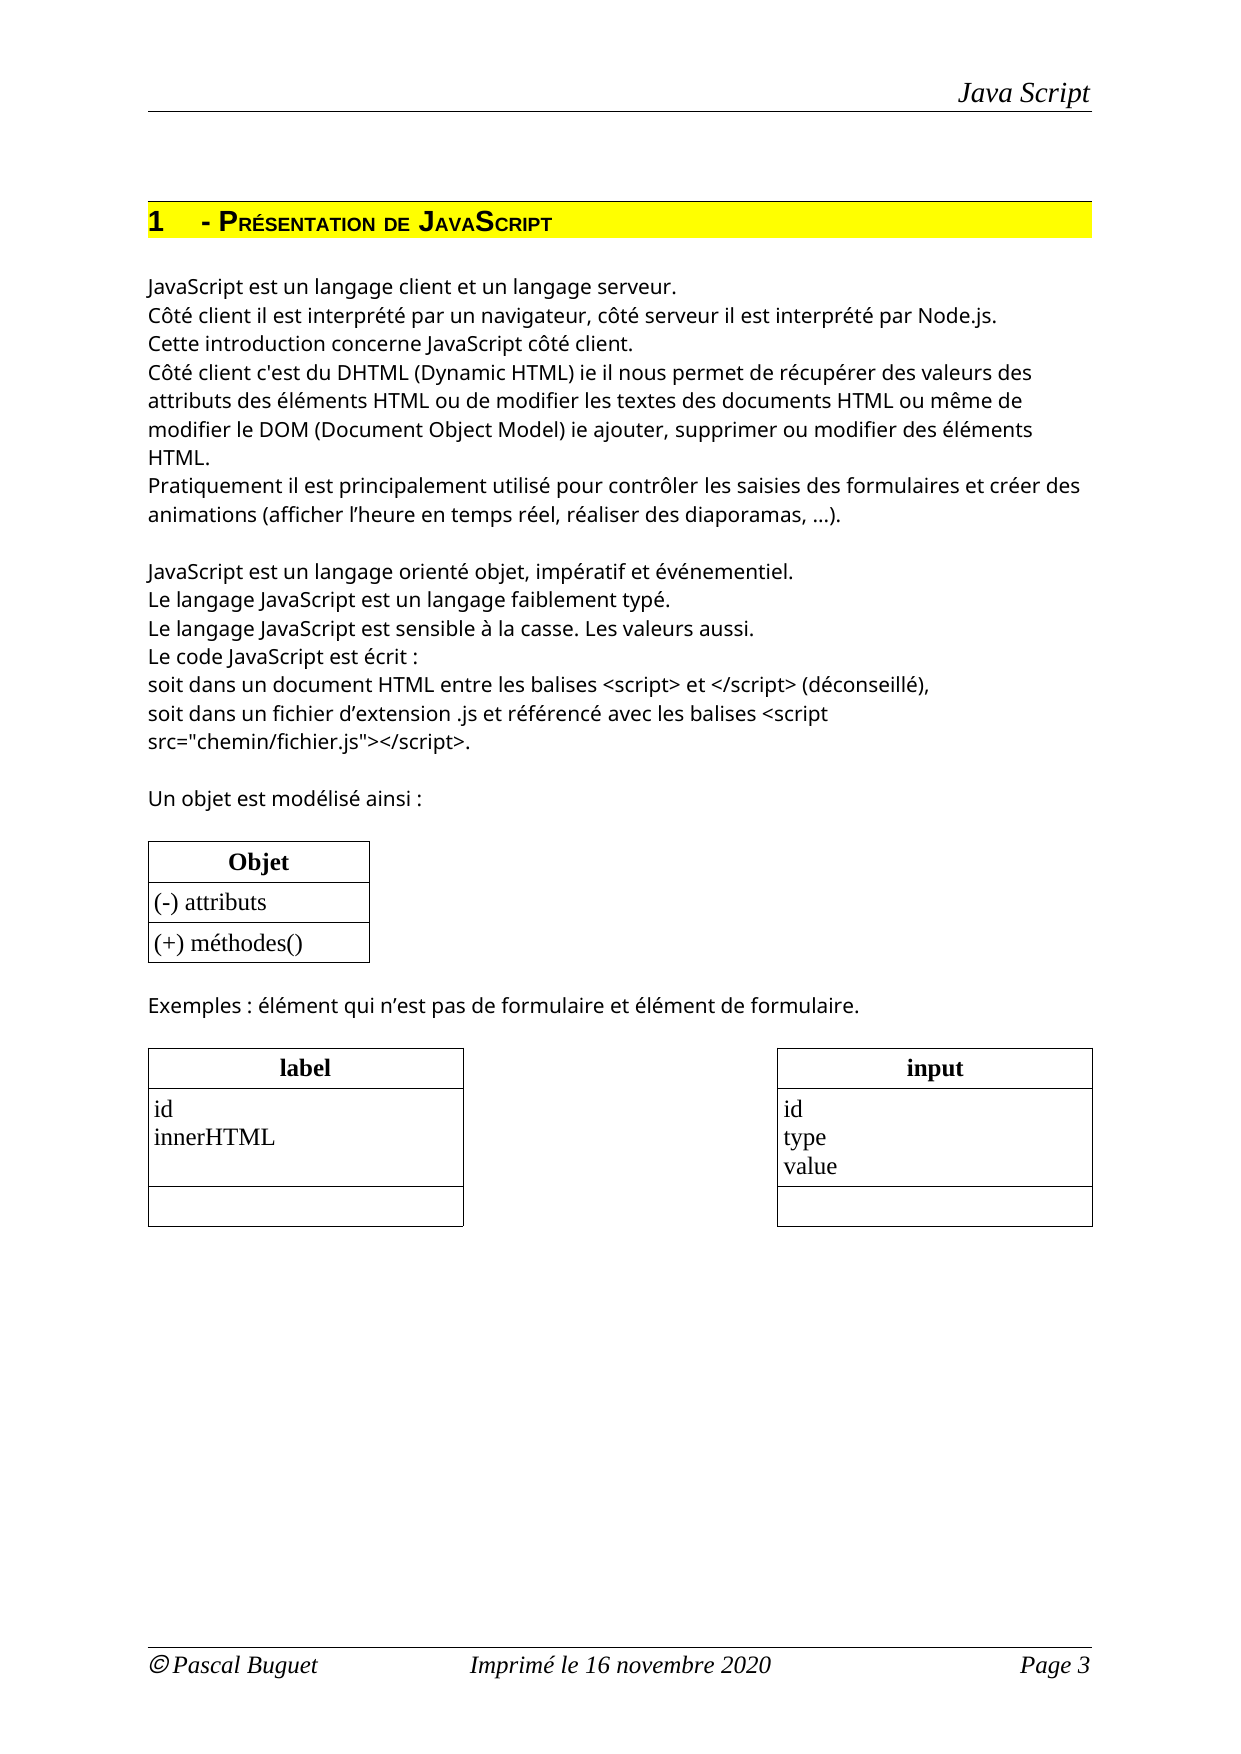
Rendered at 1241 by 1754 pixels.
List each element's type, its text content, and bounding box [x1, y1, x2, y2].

table_cell (-) attributs [149, 883, 369, 922]
subtitle - Présentation de JavaScript [148, 202, 1092, 238]
table_header input [778, 1049, 1092, 1088]
text JavaScript est un langage orienté objet, impératif et événementiel. [148, 557, 1092, 585]
table_cell [464, 1186, 777, 1226]
text soit dans un fichier d’extension .js et référencé avec les balises <script src="chemin/fichier.js"></script>. [148, 699, 1092, 756]
text Côté client il est interprété par un navigateur, côté serveur il est interprété par Node.js. [148, 301, 1092, 329]
table_cell (+) méthodes() [149, 923, 369, 962]
text Le langage JavaScript est un langage faiblement typé. [148, 585, 1092, 614]
text Le langage JavaScript est sensible à la casse. Les valeurs aussi. [148, 614, 1092, 642]
table_header label [149, 1049, 463, 1088]
text soit dans un document HTML entre les balises <script> et </script> (déconseillé), [148, 671, 1092, 699]
table_cell [778, 1187, 1092, 1226]
text Cette introduction concerne JavaScript côté client. [148, 329, 1092, 358]
table_cell [149, 1187, 463, 1226]
table_header Objet [149, 842, 369, 882]
text JavaScript est un langage client et un langage serveur. [148, 272, 1092, 301]
text Côté client c'est du DHTML (Dynamic HTML) ie il nous permet de récupérer des valeurs des attributs des éléments HTML ou de modifier les textes des documents HTML ou même de modifier le DOM (Document Object Model) ie ajouter, supprimer ou modifier des éléments HTML. [148, 358, 1092, 472]
text Exemples : élément qui n’est pas de formulaire et élément de formulaire. [148, 991, 1092, 1019]
text Le code JavaScript est écrit : [148, 642, 1092, 671]
table_cell id innerHTML [149, 1089, 463, 1186]
text Pratiquement il est principalement utilisé pour contrôler les saisies des formulaires et créer des animations (afficher l’heure en temps réel, réaliser des diaporamas, ...). [148, 472, 1092, 528]
table_header [464, 1048, 777, 1088]
table_cell id type value [778, 1089, 1092, 1186]
text Un objet est modélisé ainsi : [148, 784, 1092, 813]
table_cell [464, 1088, 777, 1186]
